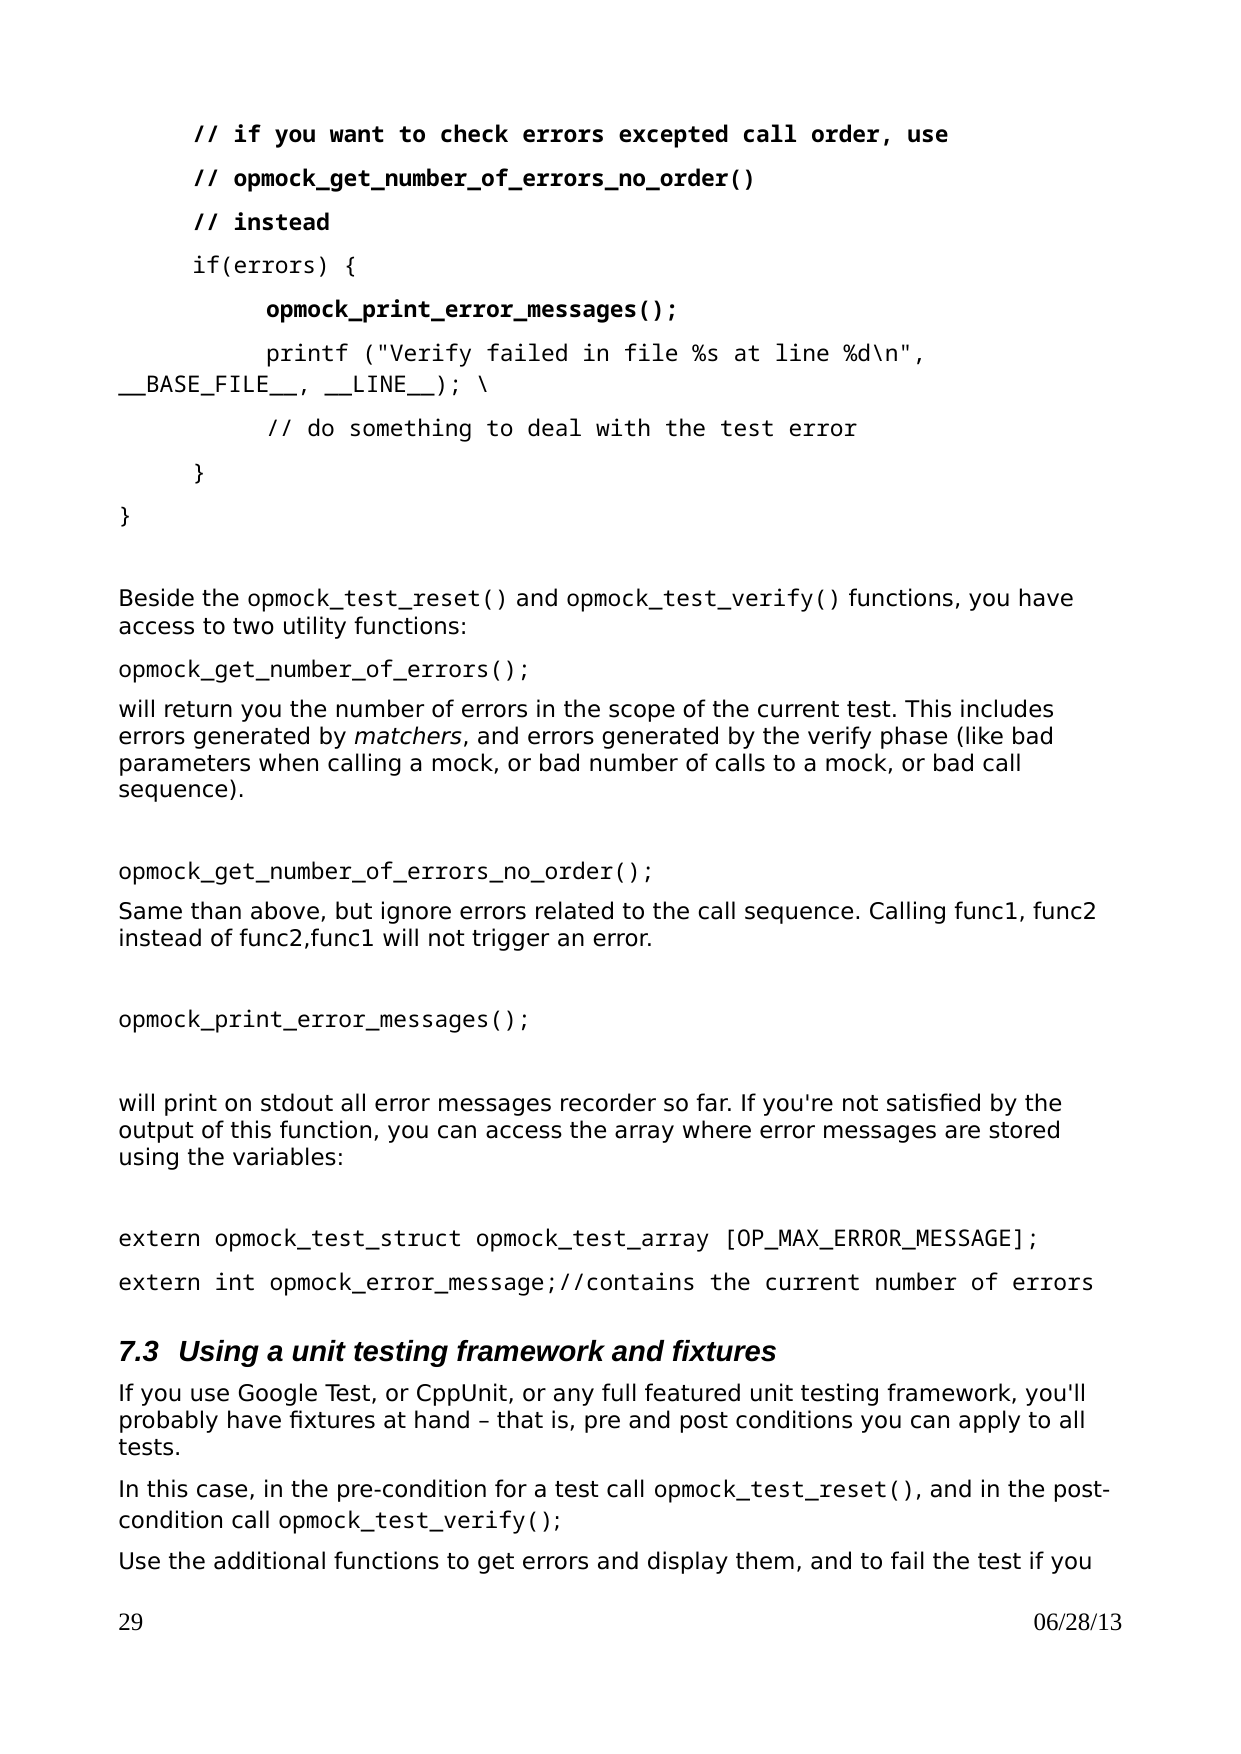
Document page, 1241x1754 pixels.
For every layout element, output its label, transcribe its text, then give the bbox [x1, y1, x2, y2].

text opmock_print_error_messages(); [118, 293, 1122, 324]
text will return you the number of errors in the scope of the current test. This includes errors generated by matchers, and errors generated by the verify phase (like bad parameters when calling a mock, or bad number of calls to a mock, or bad call sequence). [118, 696, 1122, 803]
text opmock_get_number_of_errors_no_order(); [118, 855, 1122, 886]
text extern int opmock_error_message;//contains the current number of errors [118, 1266, 1122, 1297]
text Use the additional functions to get errors and display them, and to fail the test if you [118, 1548, 1122, 1575]
text extern opmock_test_struct opmock_test_array [OP_MAX_ERROR_MESSAGE]; [118, 1222, 1122, 1253]
text // do something to deal with the test error [118, 412, 1122, 443]
text if(errors) { [118, 249, 1122, 281]
text Same than above, but ignore errors related to the call sequence. Calling func1, func2 instead of func2,func1 will not trigger an error. [118, 898, 1122, 952]
text opmock_get_number_of_errors(); [118, 653, 1122, 684]
text If you use Google Test, or CppUnit, or any full featured unit testing framework, you'll probably have fixtures at hand – that is, pre and post conditions you can apply to all tests. [118, 1381, 1122, 1461]
text } [118, 499, 1122, 531]
text // if you want to check errors excepted call order, use [118, 118, 1122, 149]
text } [118, 456, 1122, 487]
text // instead [118, 206, 1122, 237]
text // opmock_get_number_of_errors_no_order() [118, 162, 1122, 193]
text opmock_print_error_messages(); [118, 1003, 1122, 1034]
text In this case, in the pre-condition for a test call opmock_test_reset(), and in the post-condition call opmock_test_verify(); [118, 1473, 1122, 1536]
subtitle Using a unit testing framework and fixtures [118, 1334, 1122, 1368]
text Beside the opmock_test_reset() and opmock_test_verify() functions, you have access to two utility functions: [118, 582, 1122, 640]
text printf ("Verify failed in file %s at line %d\n", __BASE_FILE__, __LINE__); \ [118, 337, 1122, 399]
text will print on stdout all error messages recorder so far. If you're not satisfied by the output of this function, you can access the array where error messages are stored using the variables: [118, 1090, 1122, 1170]
